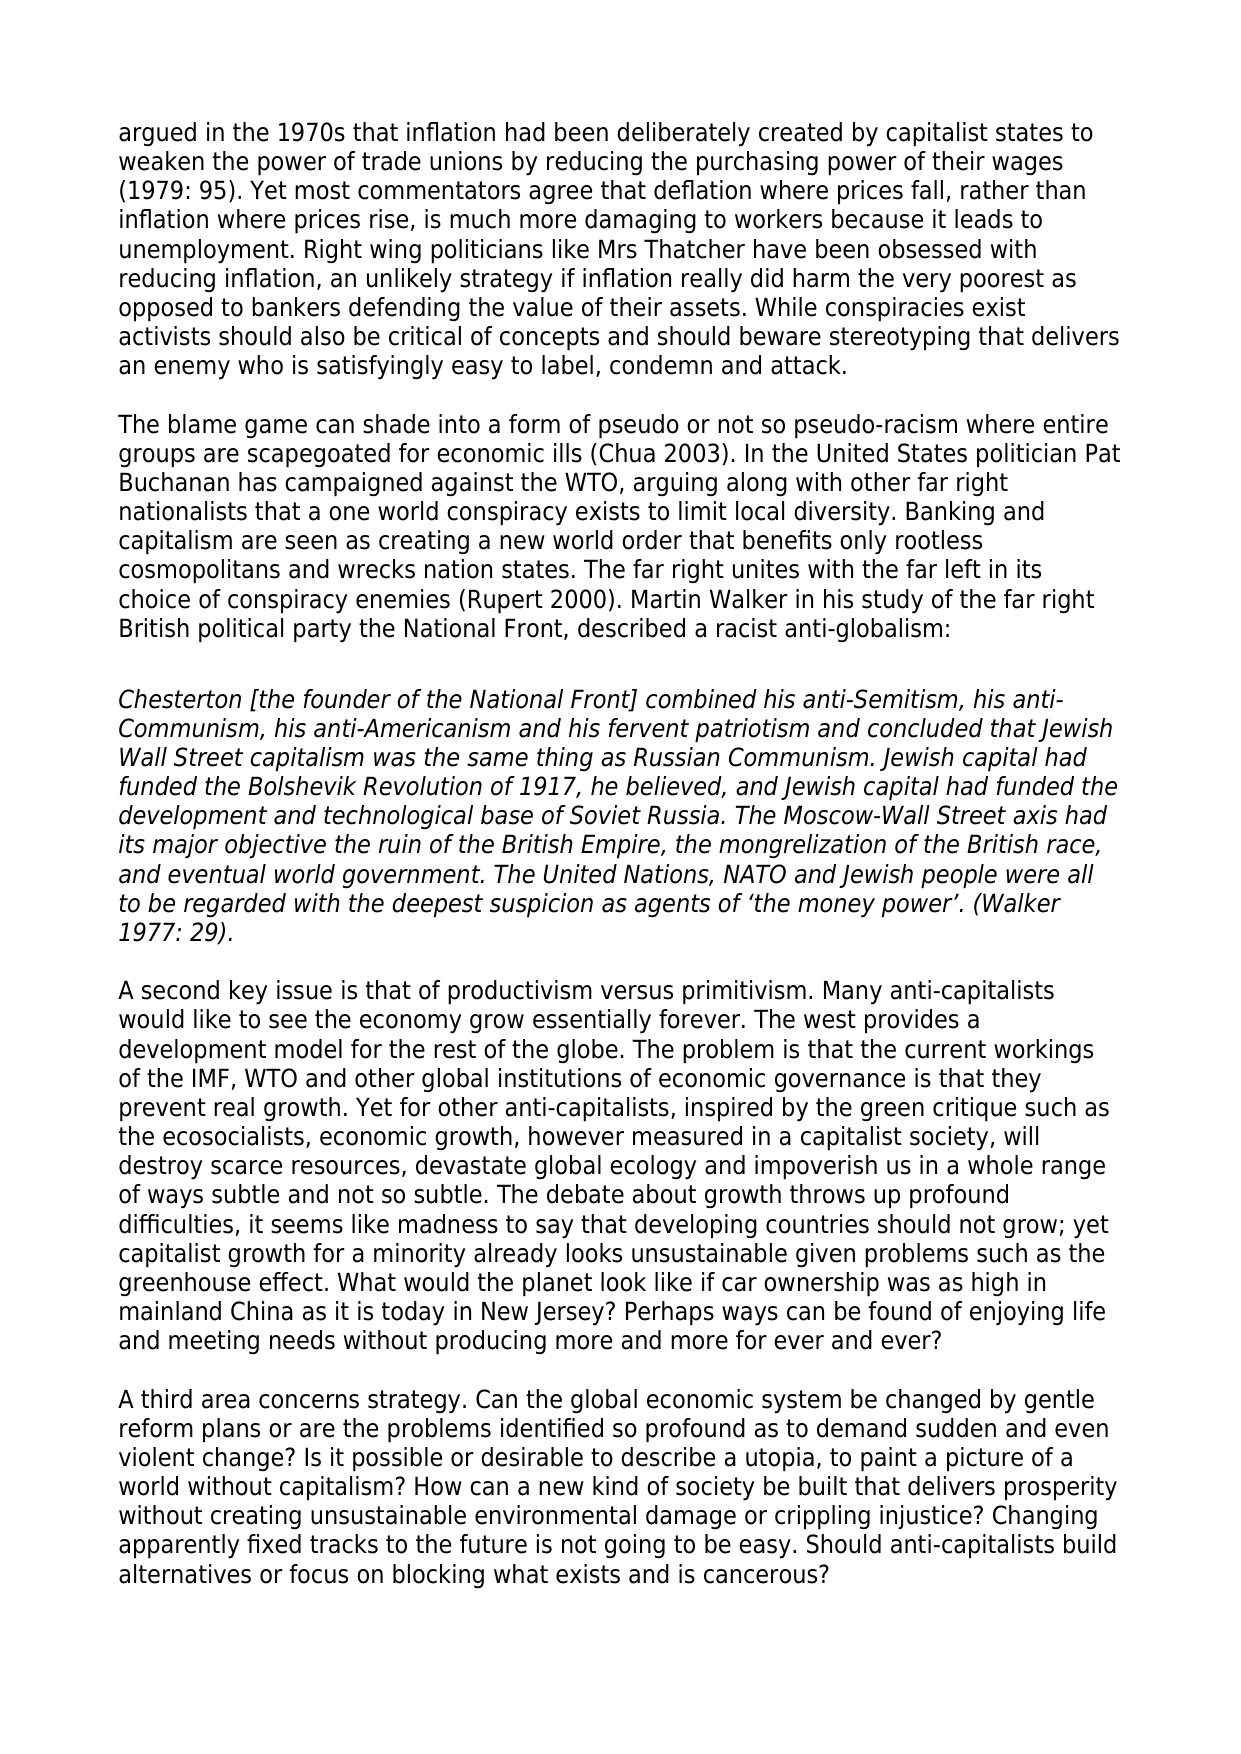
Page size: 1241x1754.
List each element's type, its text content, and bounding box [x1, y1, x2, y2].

text Chesterton [the founder of the National Front] combined his anti-Semitism, his anti-Communism, his anti-Americanism and his fervent patriotism and concluded that Jewish Wall Street capitalism was the same thing as Russian Communism. Jewish capital had funded the Bolshevik Revolution of 1917, he believed, and Jewish capital had funded the development and technological base of Soviet Russia. The Moscow-Wall Street axis had its major objective the ruin of the British Empire, the mongrelization of the British race, and eventual world government. The United Nations, NATO and Jewish people were all to be regarded with the deepest suspicion as agents of ‘the money power’. (Walker 1977: 29). A second key issue is that of productivism versus primitivism. Many anti-capitalists would like to see the economy grow essentially forever. The west provides a development model for the rest of the globe. The problem is that the current workings of the IMF, WTO and other global institutions of economic governance is that they prevent real growth. Yet for other anti-capitalists, inspired by the green critique such as the ecosocialists, economic growth, however measured in a capitalist society, will destroy scarce resources, devastate global ecology and impoverish us in a whole range of ways subtle and not so subtle. The debate about growth throws up profound difficulties, it seems like madness to say that developing countries should not grow; yet capitalist growth for a minority already looks unsustainable given problems such as the greenhouse effect. What would the planet look like if car ownership was as high in mainland China as it is today in New Jersey? Perhaps ways can be found of enjoying life and meeting needs without producing more and more for ever and ever? A third area concerns strategy. Can the global economic system be changed by gentle reform plans or are the problems identified so profound as to demand sudden and even violent change? Is it possible or desirable to describe a utopia, to paint a picture of a world without capitalism? How can a new kind of society be built that delivers prosperity without creating unsustainable environmental damage or crippling injustice? Changing apparently fixed tracks to the future is not going to be easy. Should anti-capitalists build alternatives or focus on blocking what exists and is cancerous? [118, 685, 1122, 1618]
text argued in the 1970s that inflation had been deliberately created by capitalist states to weaken the power of trade unions by reducing the purchasing power of their wages (1979: 95). Yet most commentators agree that deflation where prices fall, rather than inflation where prices rise, is much more damaging to workers because it leads to unemployment. Right wing politicians like Mrs Thatcher have been obsessed with reducing inflation, an unlikely strategy if inflation really did harm the very poorest as opposed to bankers defending the value of their assets. While conspiracies exist activists should also be critical of concepts and should beware stereotyping that delivers an enemy who is satisfyingly easy to label, condemn and attack. The blame game can shade into a form of pseudo or not so pseudo-racism where entire groups are scapegoated for economic ills (Chua 2003). In the United States politician Pat Buchanan has campaigned against the WTO, arguing along with other far right nationalists that a one world conspiracy exists to limit local diversity. Banking and capitalism are seen as creating a new world order that benefits only rootless cosmopolitans and wrecks nation states. The far right unites with the far left in its choice of conspiracy enemies (Rupert 2000). Martin Walker in his study of the far right British political party the National Front, described a racist anti-globalism: [118, 118, 1122, 672]
